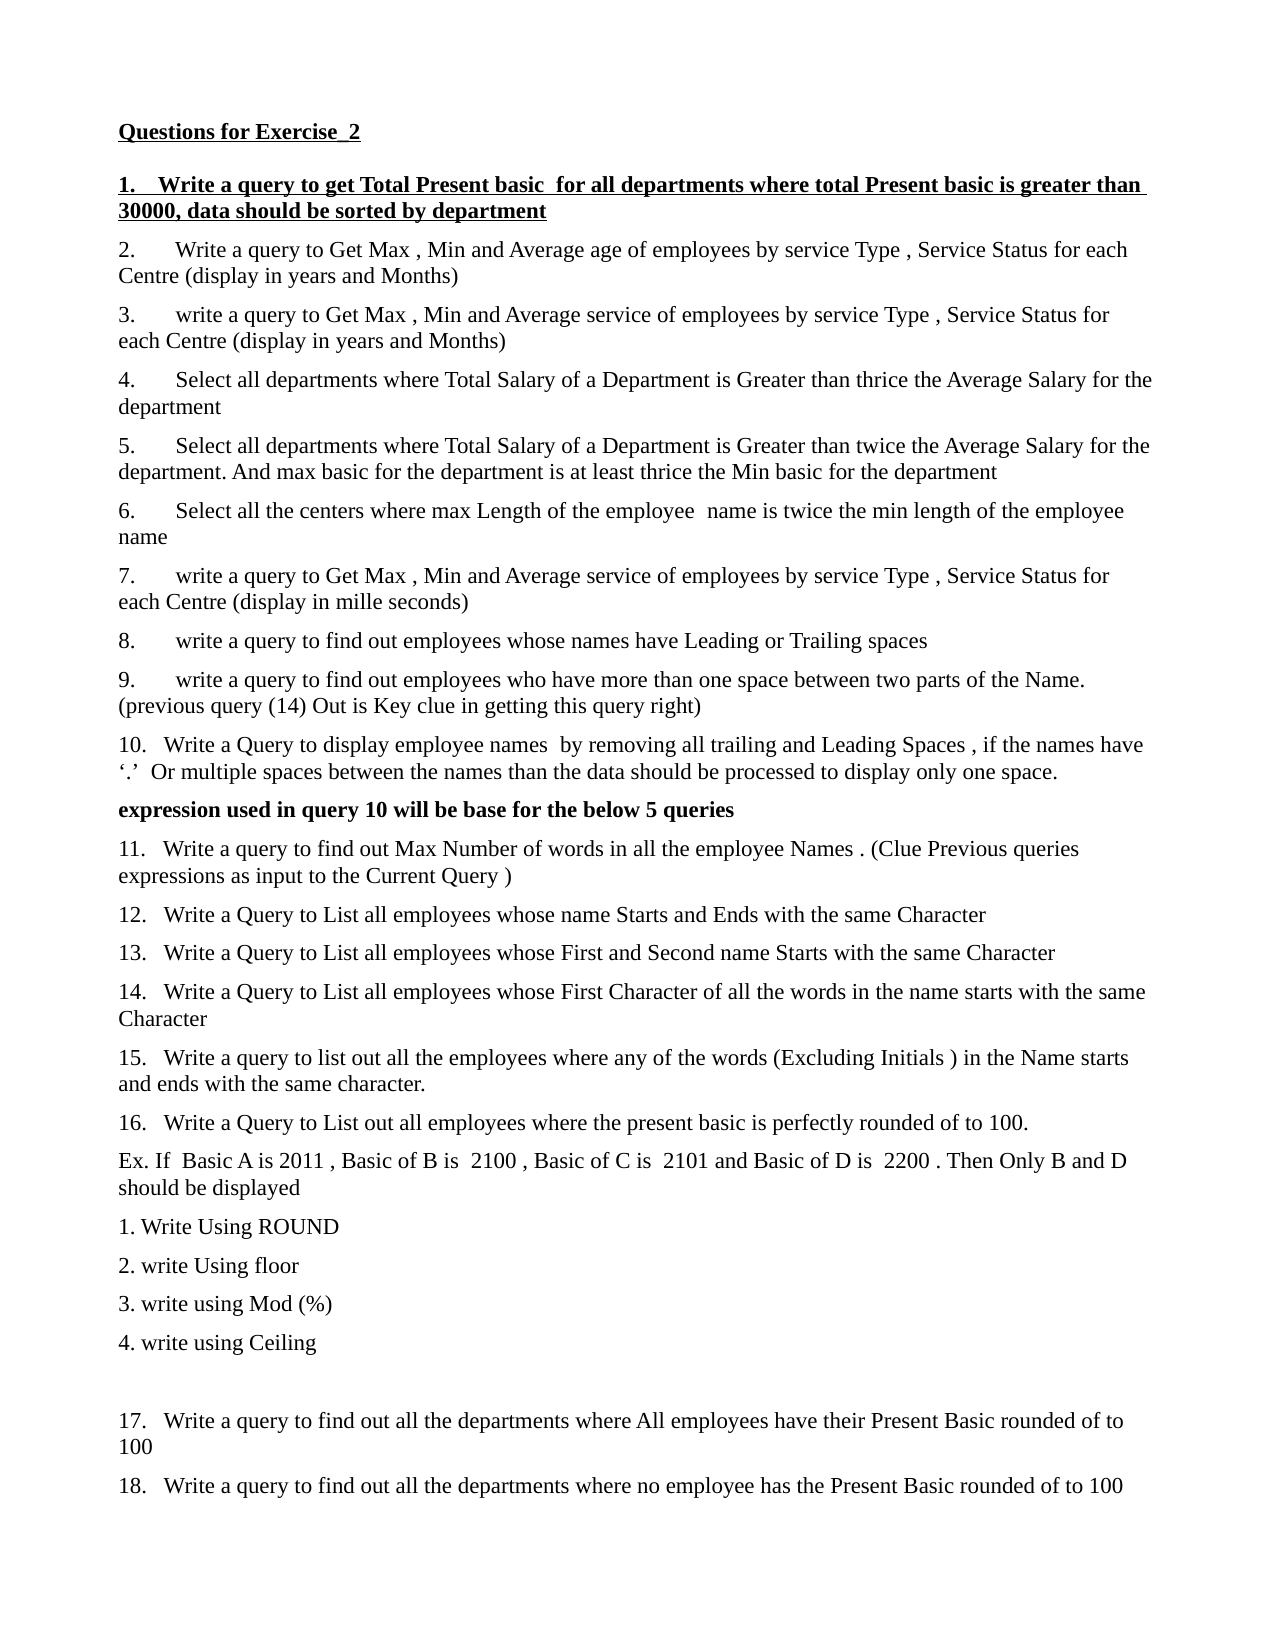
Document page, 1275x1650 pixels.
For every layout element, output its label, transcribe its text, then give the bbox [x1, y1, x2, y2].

text 2. write Using floor [118, 1252, 1157, 1278]
text 13. Write a Query to List all employees whose First and Second name Starts with the same Character [118, 939, 1157, 966]
text Questions for Exercise_2 [118, 118, 1157, 144]
text 1. Write Using ROUND [118, 1213, 1157, 1239]
text 8. write a query to find out employees whose names have Leading or Trailing spaces [118, 627, 1157, 654]
text 11. Write a query to find out Max Number of words in all the employee Names . (Clue Previous queries expressions as input to the Current Query ) [118, 835, 1157, 888]
text 3. write using Mod (%) [118, 1291, 1157, 1317]
text 4. Select all departments where Total Salary of a Department is Greater than thrice the Average Salary for the department [118, 366, 1157, 419]
text Ex. If Basic A is 2011 , Basic of B is 2100 , Basic of C is 2101 and Basic of D is 2200 . Then Only B and D should be displayed [118, 1148, 1157, 1200]
text 14. Write a Query to List all employees whose First Character of all the words in the name starts with the same Character [118, 978, 1157, 1031]
text 4. write using Ceiling [118, 1329, 1157, 1356]
text 16. Write a Query to List out all employees where the present basic is perfectly rounded of to 100. [118, 1109, 1157, 1135]
text 7. write a query to Get Max , Min and Average service of employees by service Type , Service Status for each Centre (display in mille seconds) [118, 562, 1157, 615]
text 2. Write a query to Get Max , Min and Average age of employees by service Type , Service Status for each Centre (display in years and Months) [118, 236, 1157, 289]
text 6. Select all the centers where max Length of the employee name is twice the min length of the employee name [118, 497, 1157, 549]
text 5. Select all departments where Total Salary of a Department is Greater than twice the Average Salary for the department. And max basic for the department is at least thrice the Min basic for the department [118, 432, 1157, 484]
text expression used in query 10 will be base for the below 5 queries [118, 797, 1157, 823]
text 10. Write a Query to display employee names by removing all trailing and Leading Spaces , if the names have ‘.’ Or multiple spaces between the names than the data should be processed to display only one space. [118, 731, 1157, 784]
text 1. Write a query to get Total Present basic for all departments where total Present basic is greater than 30000, data should be sorted by department [118, 171, 1157, 223]
text 15. Write a query to list out all the employees where any of the words (Excluding Initials ) in the Name starts and ends with the same character. [118, 1043, 1157, 1096]
text 17. Write a query to find out all the departments where All employees have their Present Basic rounded of to 100 [118, 1407, 1157, 1460]
text 12. Write a Query to List all employees whose name Starts and Ends with the same Character [118, 901, 1157, 927]
text 3. write a query to Get Max , Min and Average service of employees by service Type , Service Status for each Centre (display in years and Months) [118, 301, 1157, 354]
text 18. Write a query to find out all the departments where no employee has the Present Basic rounded of to 100 [118, 1472, 1157, 1499]
text 9. write a query to find out employees who have more than one space between two parts of the Name. (previous query (14) Out is Key clue in getting this query right) [118, 666, 1157, 719]
